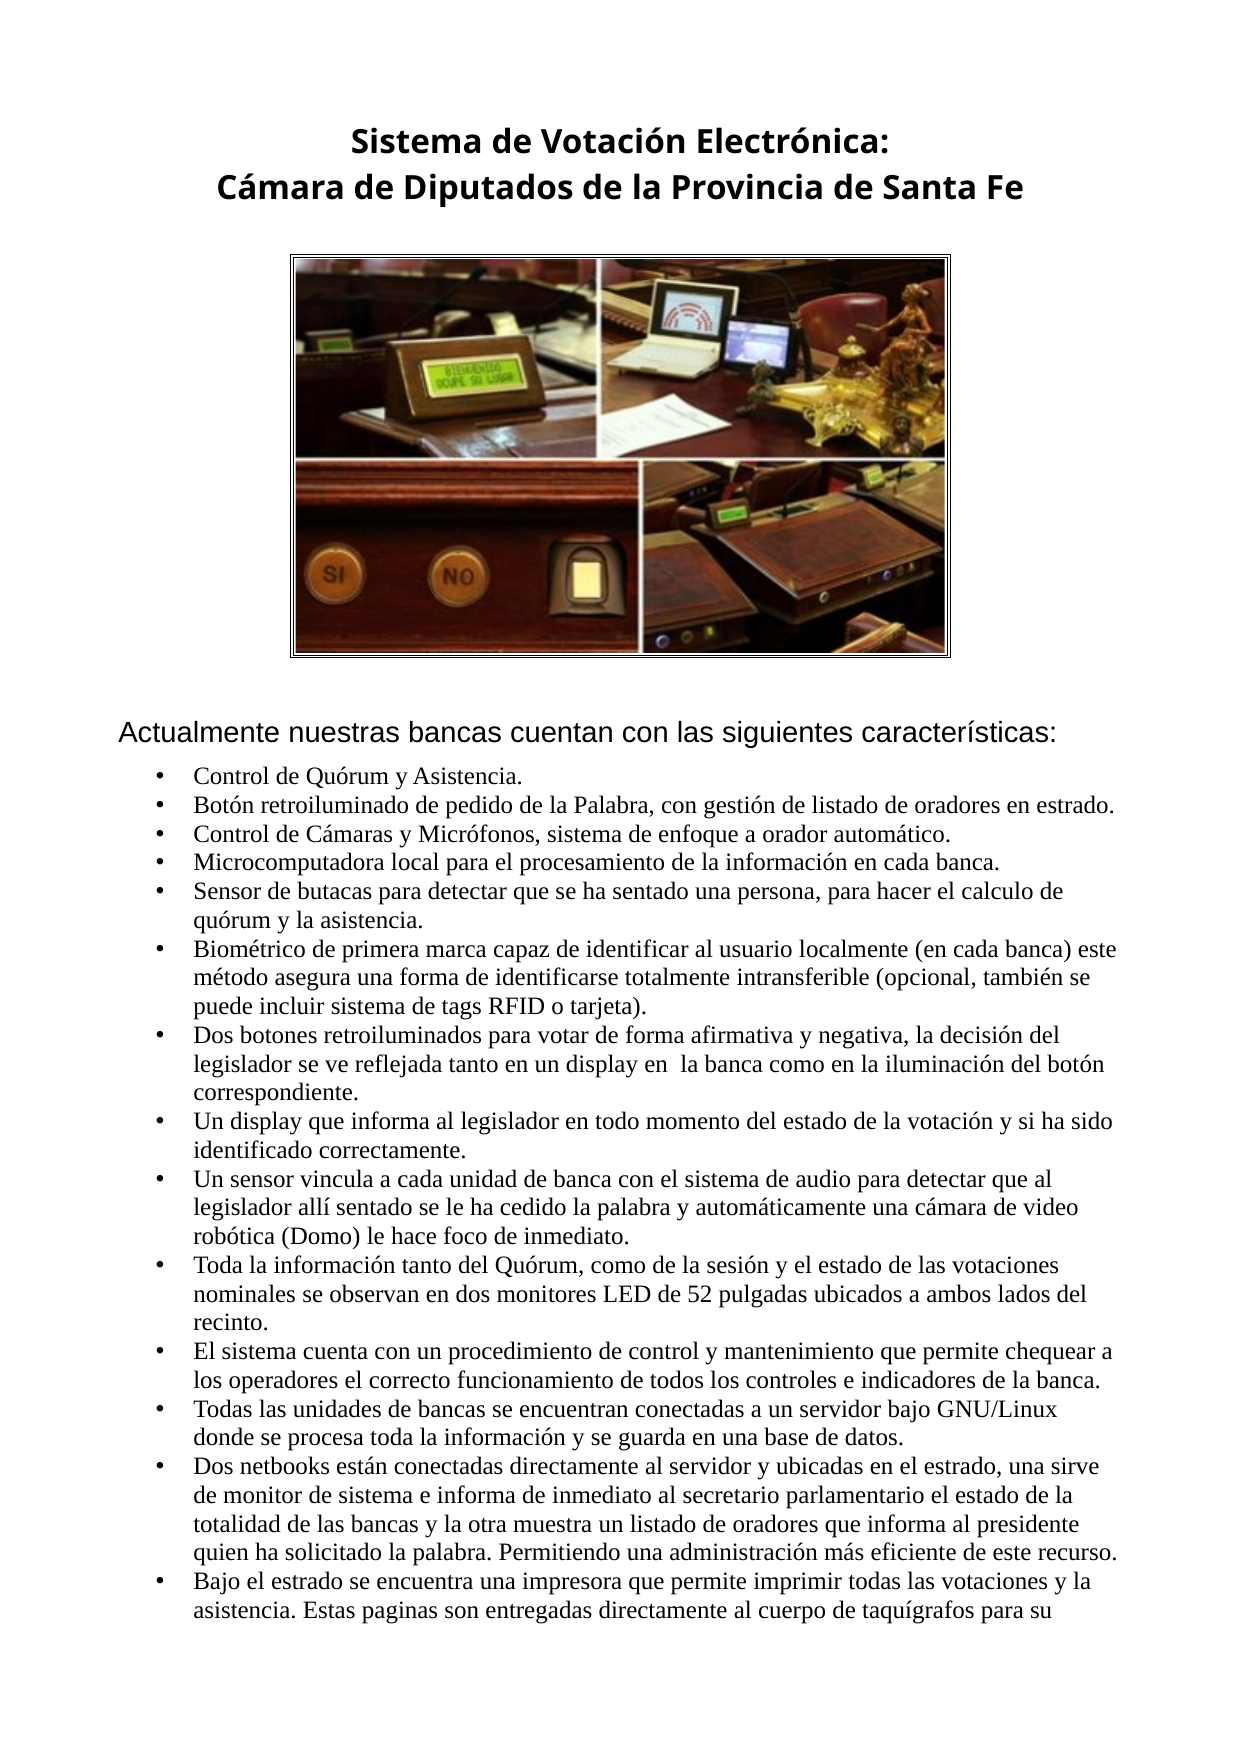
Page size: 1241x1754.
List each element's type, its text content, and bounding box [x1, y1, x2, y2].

list Control de Cámaras y Micrófonos, sistema de enfoque a orador automático. [156, 819, 1122, 847]
text Cámara de Diputados de la Provincia de Santa Fe [118, 163, 1122, 209]
list Sensor de butacas para detectar que se ha sentado una persona, para hacer el calculo de quórum y la asistencia. [156, 876, 1122, 934]
list Todas las unidades de bancas se encuentran conectadas a un servidor bajo GNU/Linux donde se procesa toda la información y se guarda en una base de datos. [156, 1394, 1122, 1451]
list Botón retroiluminado de pedido de la Palabra, con gestión de listado de oradores en estrado. [156, 790, 1122, 819]
list Dos botones retroiluminados para votar de forma afirmativa y negativa, la decisión del legislador se ve reflejada tanto en un display en la banca como en la iluminación del botón correspondiente. [156, 1020, 1122, 1106]
picture [295, 259, 945, 653]
subtitle Actualmente nuestras bancas cuentan con las siguientes características: [118, 715, 1122, 749]
list Un display que informa al legislador en todo momento del estado de la votación y si ha sido identificado correctamente. [156, 1106, 1122, 1164]
list El sistema cuenta con un procedimiento de control y mantenimiento que permite chequear a los operadores el correcto funcionamiento de todos los controles e indicadores de la banca. [156, 1336, 1122, 1394]
list Control de Quórum y Asistencia. [156, 761, 1122, 790]
list Dos netbooks están conectadas directamente al servidor y ubicadas en el estrado, una sirve de monitor de sistema e informa de inmediato al secretario parlamentario el estado de la totalidad de las bancas y la otra muestra un listado de oradores que informa al presidente quien ha solicitado la palabra. Permitiendo una administración más eficiente de este recurso. [156, 1451, 1122, 1566]
list Microcomputadora local para el procesamiento de la información en cada banca. [156, 847, 1122, 876]
list Bajo el estrado se encuentra una impresora que permite imprimir todas las votaciones y la asistencia. Estas paginas son entregadas directamente al cuerpo de taquígrafos para su [156, 1566, 1122, 1624]
list Toda la información tanto del Quórum, como de la sesión y el estado de las votaciones nominales se observan en dos monitores LED de 52 pulgadas ubicados a ambos lados del recinto. [156, 1250, 1122, 1336]
list Biométrico de primera marca capaz de identificar al usuario localmente (en cada banca) este método asegura una forma de identificarse totalmente intransferible (opcional, también se puede incluir sistema de tags RFID o tarjeta). [156, 934, 1122, 1020]
text Sistema de Votación Electrónica: [118, 118, 1122, 163]
list Un sensor vincula a cada unidad de banca con el sistema de audio para detectar que al legislador allí sentado se le ha cedido la palabra y automáticamente una cámara de video robótica (Domo) le hace foco de inmediato. [156, 1164, 1122, 1250]
